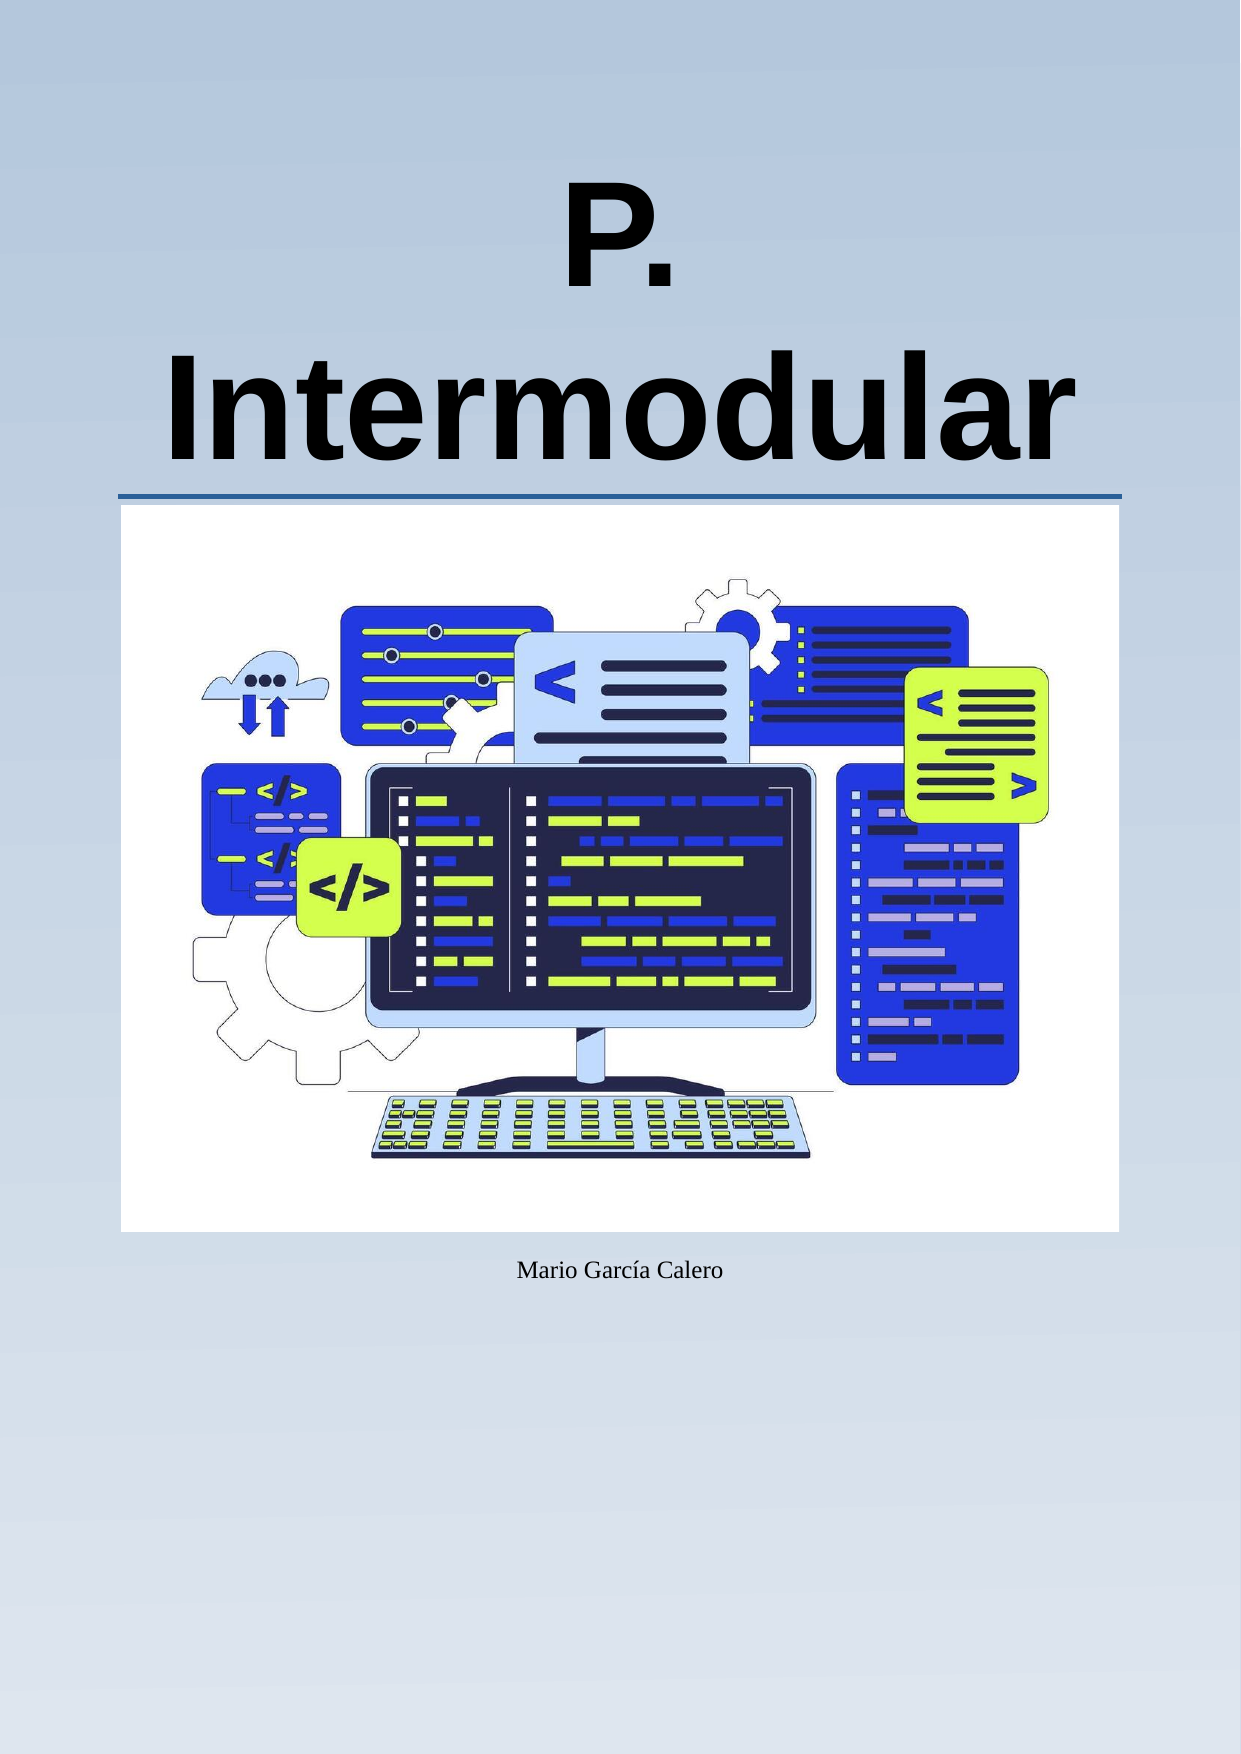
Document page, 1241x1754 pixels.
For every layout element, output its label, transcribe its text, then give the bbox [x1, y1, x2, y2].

subtitle P. Intermodular [118, 143, 1122, 494]
picture [121, 505, 1120, 1232]
